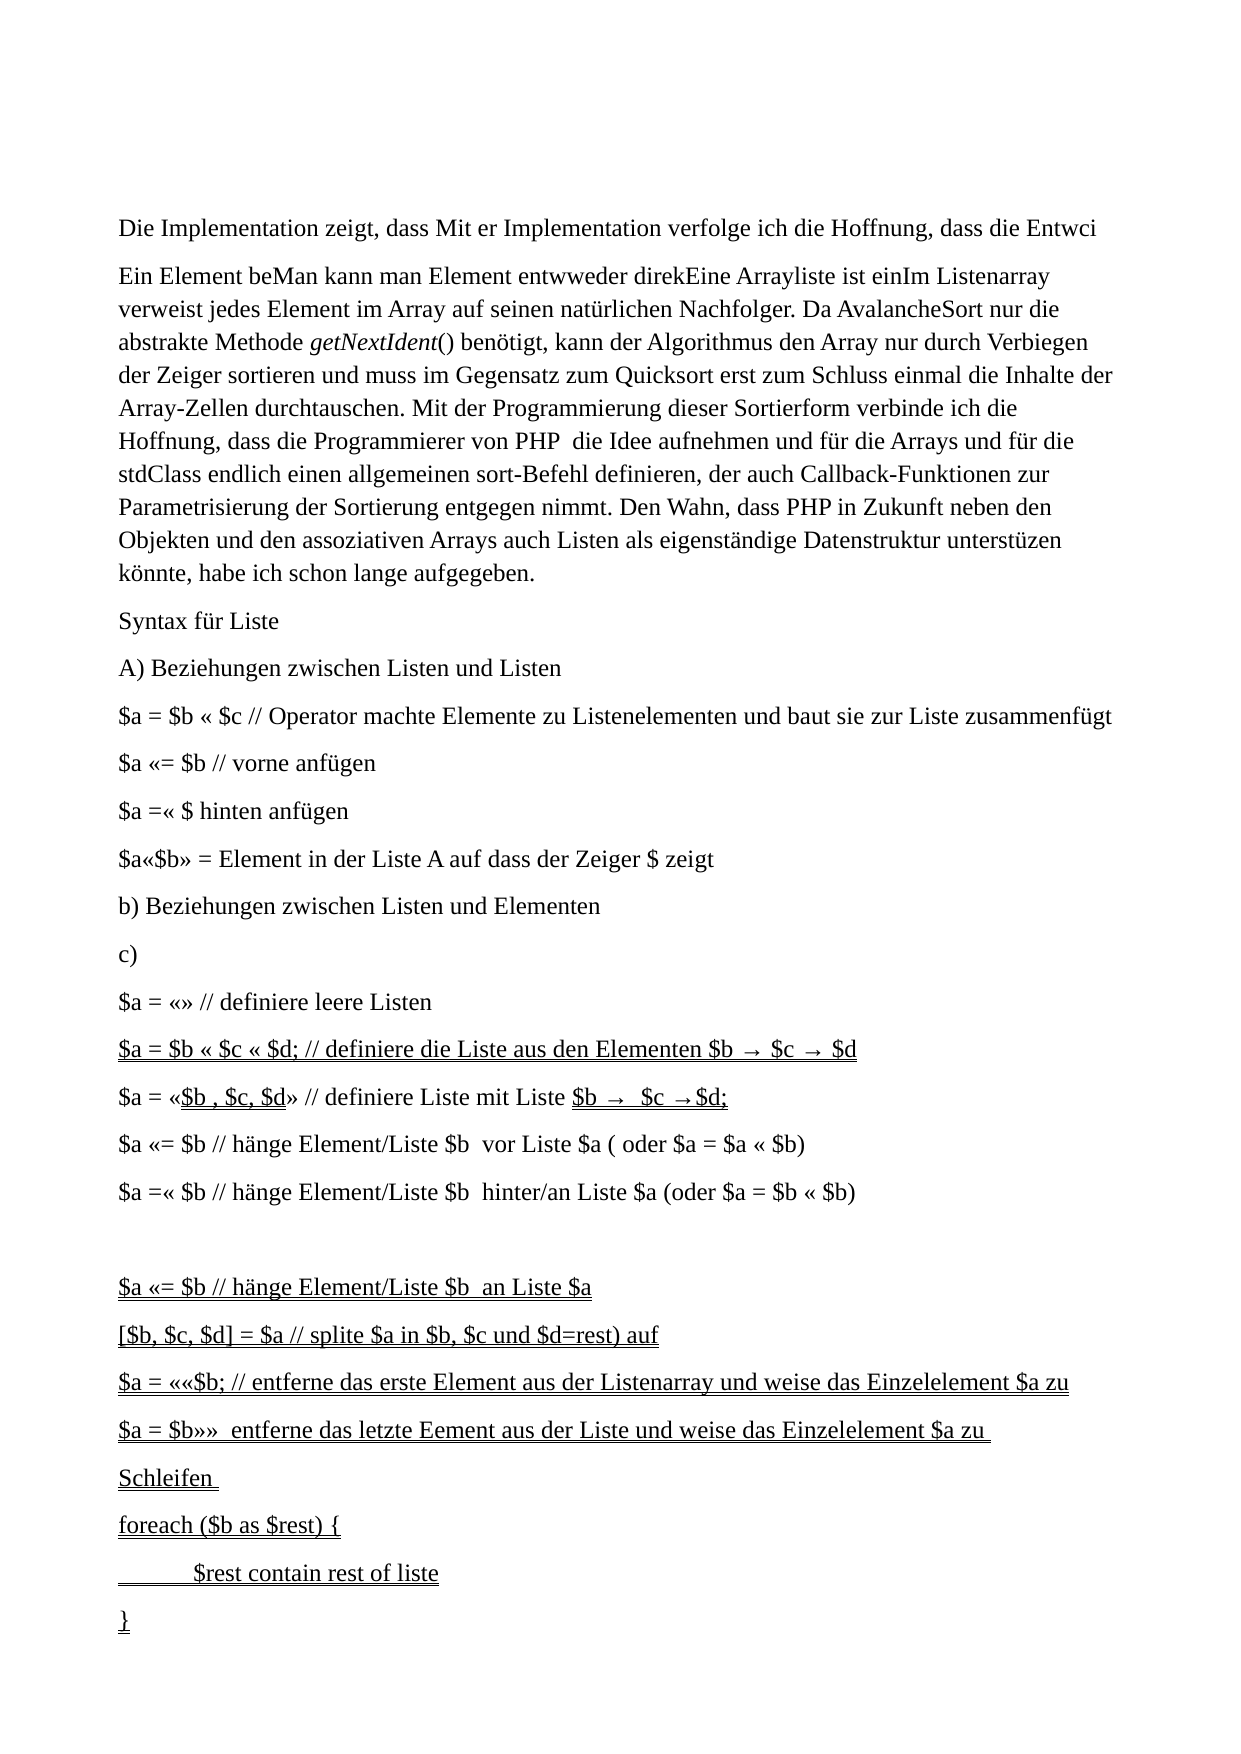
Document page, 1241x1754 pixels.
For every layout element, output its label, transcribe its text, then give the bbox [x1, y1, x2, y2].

text $a = «» // definiere leere Listen [118, 987, 1122, 1015]
text Syntax für Liste [118, 606, 1122, 634]
text [$b, $c, $d] = $a // splite $a in $b, $c und $d=rest) auf [118, 1320, 1122, 1348]
text $a =« $ hinten anfügen [118, 796, 1122, 825]
text Schleifen [118, 1463, 1122, 1491]
text $a = ««$b; // entferne das erste Element aus der Listenarray und weise das Einzelelement $a zu [118, 1367, 1122, 1396]
text $a = $b « $c // Operator machte Elemente zu Listenelementen und baut sie zur Liste zusammenfügt [118, 701, 1122, 730]
text foreach ($b as $rest) { [118, 1510, 1122, 1539]
text $rest contain rest of liste [118, 1558, 1122, 1587]
text $a = $b « $c « $d; // definiere die Liste aus den Elementen $b → $c → $d [118, 1034, 1122, 1063]
text } [118, 1605, 1122, 1634]
text $a «= $b // hänge Element/Liste $b vor Liste $a ( oder $a = $a « $b) [118, 1129, 1122, 1158]
text b) Beziehungen zwischen Listen und Elementen [118, 891, 1122, 920]
text $a =« $b // hänge Element/Liste $b hinter/an Liste $a (oder $a = $b « $b) [118, 1177, 1122, 1206]
text $a = $b»» entferne das letzte Eement aus der Liste und weise das Einzelelement $a zu [118, 1415, 1122, 1444]
text $a«$b» = Element in der Liste A auf dass der Zeiger $ zeigt [118, 844, 1122, 872]
text $a = «$b , $c, $d» // definiere Liste mit Liste $b → $c →$d; [118, 1082, 1122, 1111]
text Die Implementation zeigt, dass Mit er Implementation verfolge ich die Hoffnung, dass die Entwci [118, 213, 1122, 242]
text $a «= $b // hänge Element/Liste $b an Liste $a [118, 1272, 1122, 1301]
text c) [118, 939, 1122, 968]
text A) Beziehungen zwischen Listen und Listen [118, 653, 1122, 682]
text Ein Element beMan kann man Element entwweder direkEine Arrayliste ist einIm Listenarray verweist jedes Element im Array auf seinen natürlichen Nachfolger. Da AvalancheSort nur die abstrakte Methode getNextIdent() benötigt, kann der Algorithmus den Array nur durch Verbiegen der Zeiger sortieren und muss im Gegensatz zum Quicksort erst zum Schluss einmal die Inhalte der Array-Zellen durchtauschen. Mit der Programmierung dieser Sortierform verbinde ich die Hoffnung, dass die Programmierer von PHP die Idee aufnehmen und für die Arrays und für die stdClass endlich einen allgemeinen sort-Befehl definieren, der auch Callback-Funktionen zur Parametrisierung der Sortierung entgegen nimmt. Den Wahn, dass PHP in Zukunft neben den Objekten und den assoziativen Arrays auch Listen als eigenständige Datenstruktur unterstüzen könnte, habe ich schon lange aufgegeben. [118, 261, 1122, 587]
text $a «= $b // vorne anfügen [118, 748, 1122, 777]
